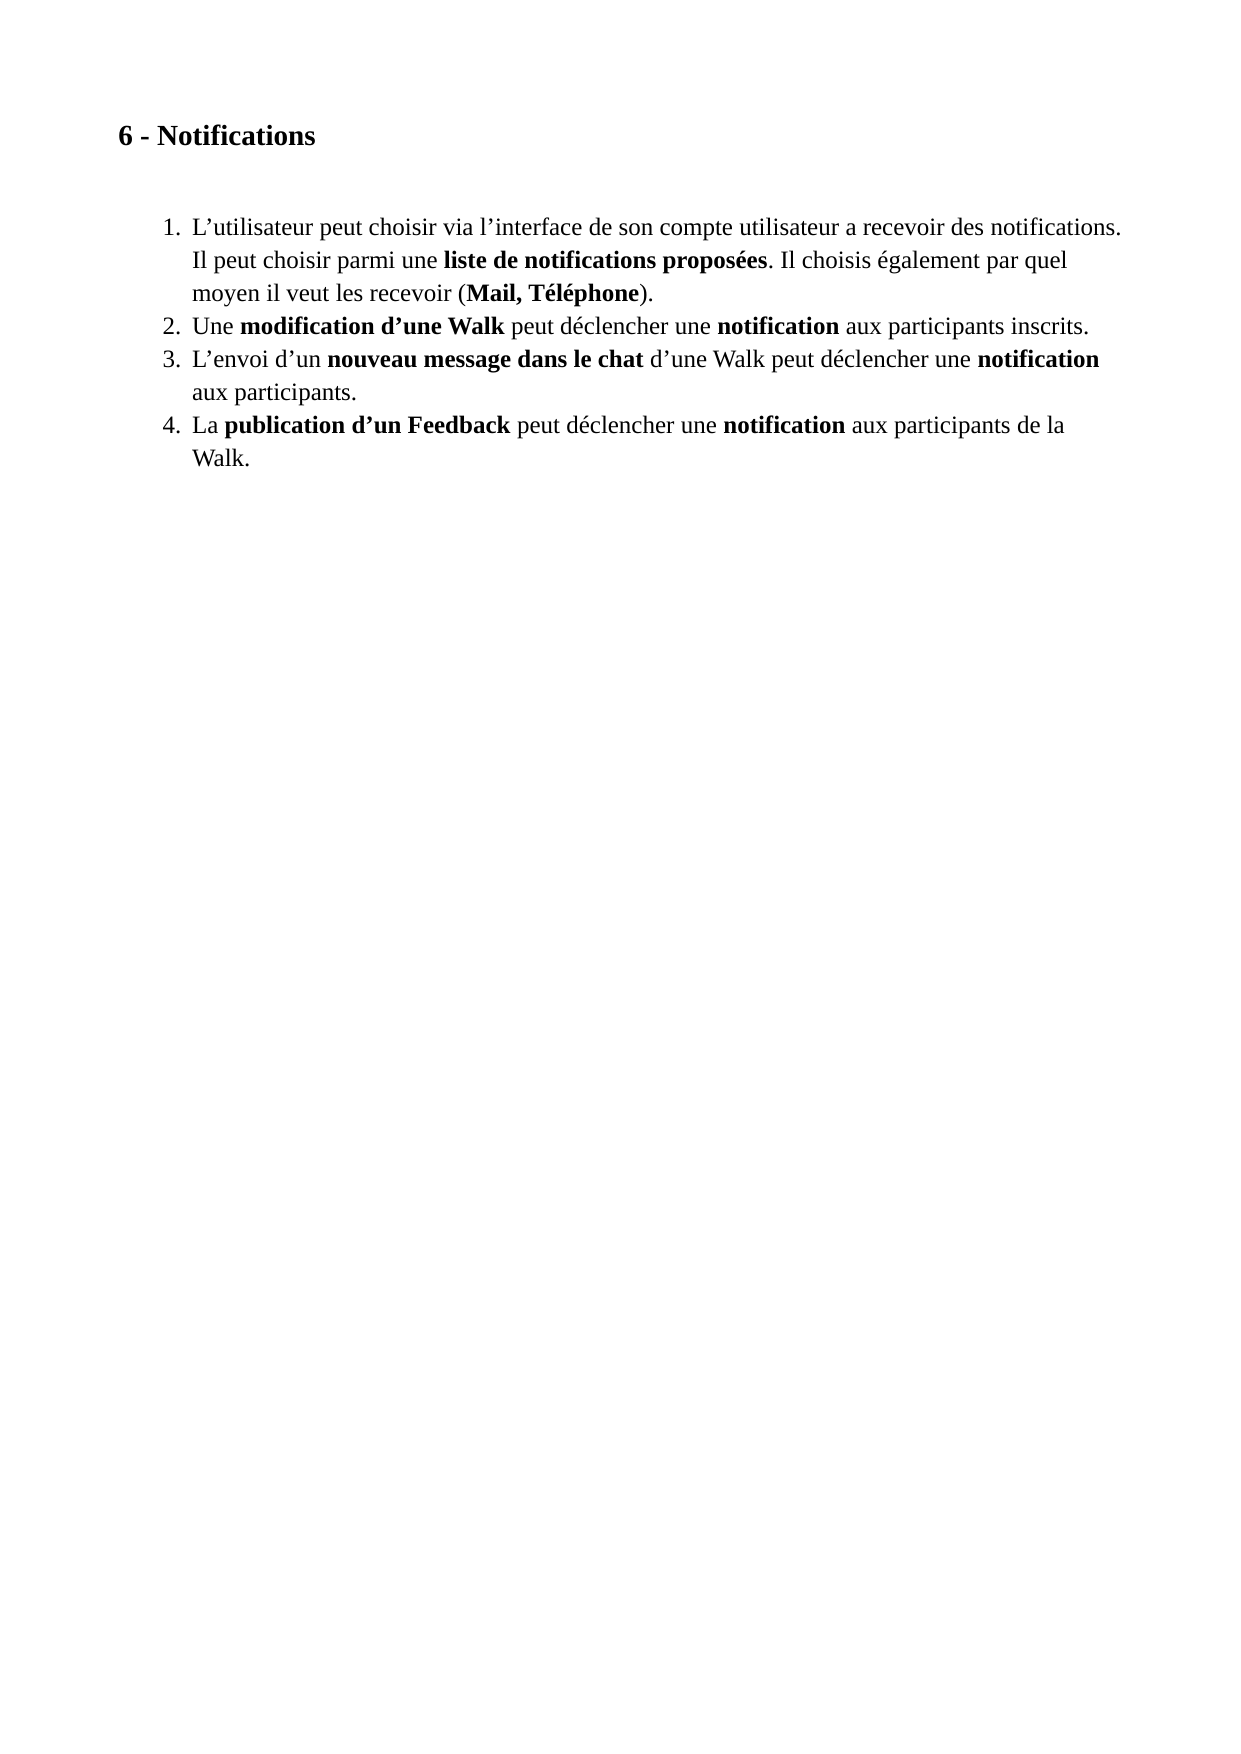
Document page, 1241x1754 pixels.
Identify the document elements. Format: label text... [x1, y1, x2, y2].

list L’envoi d’un nouveau message dans le chat d’une Walk peut déclencher une notification aux participants. [162, 344, 1122, 406]
list L’utilisateur peut choisir via l’interface de son compte utilisateur a recevoir des notifications. Il peut choisir parmi une liste de notifications proposées. Il choisis également par quel moyen il veut les recevoir (Mail, Téléphone). [162, 212, 1122, 307]
subtitle 6️ - Notifications [118, 118, 1122, 152]
list Une modification d’une Walk peut déclencher une notification aux participants inscrits. [162, 311, 1122, 339]
list La publication d’un Feedback peut déclencher une notification aux participants de la Walk. [162, 410, 1122, 472]
